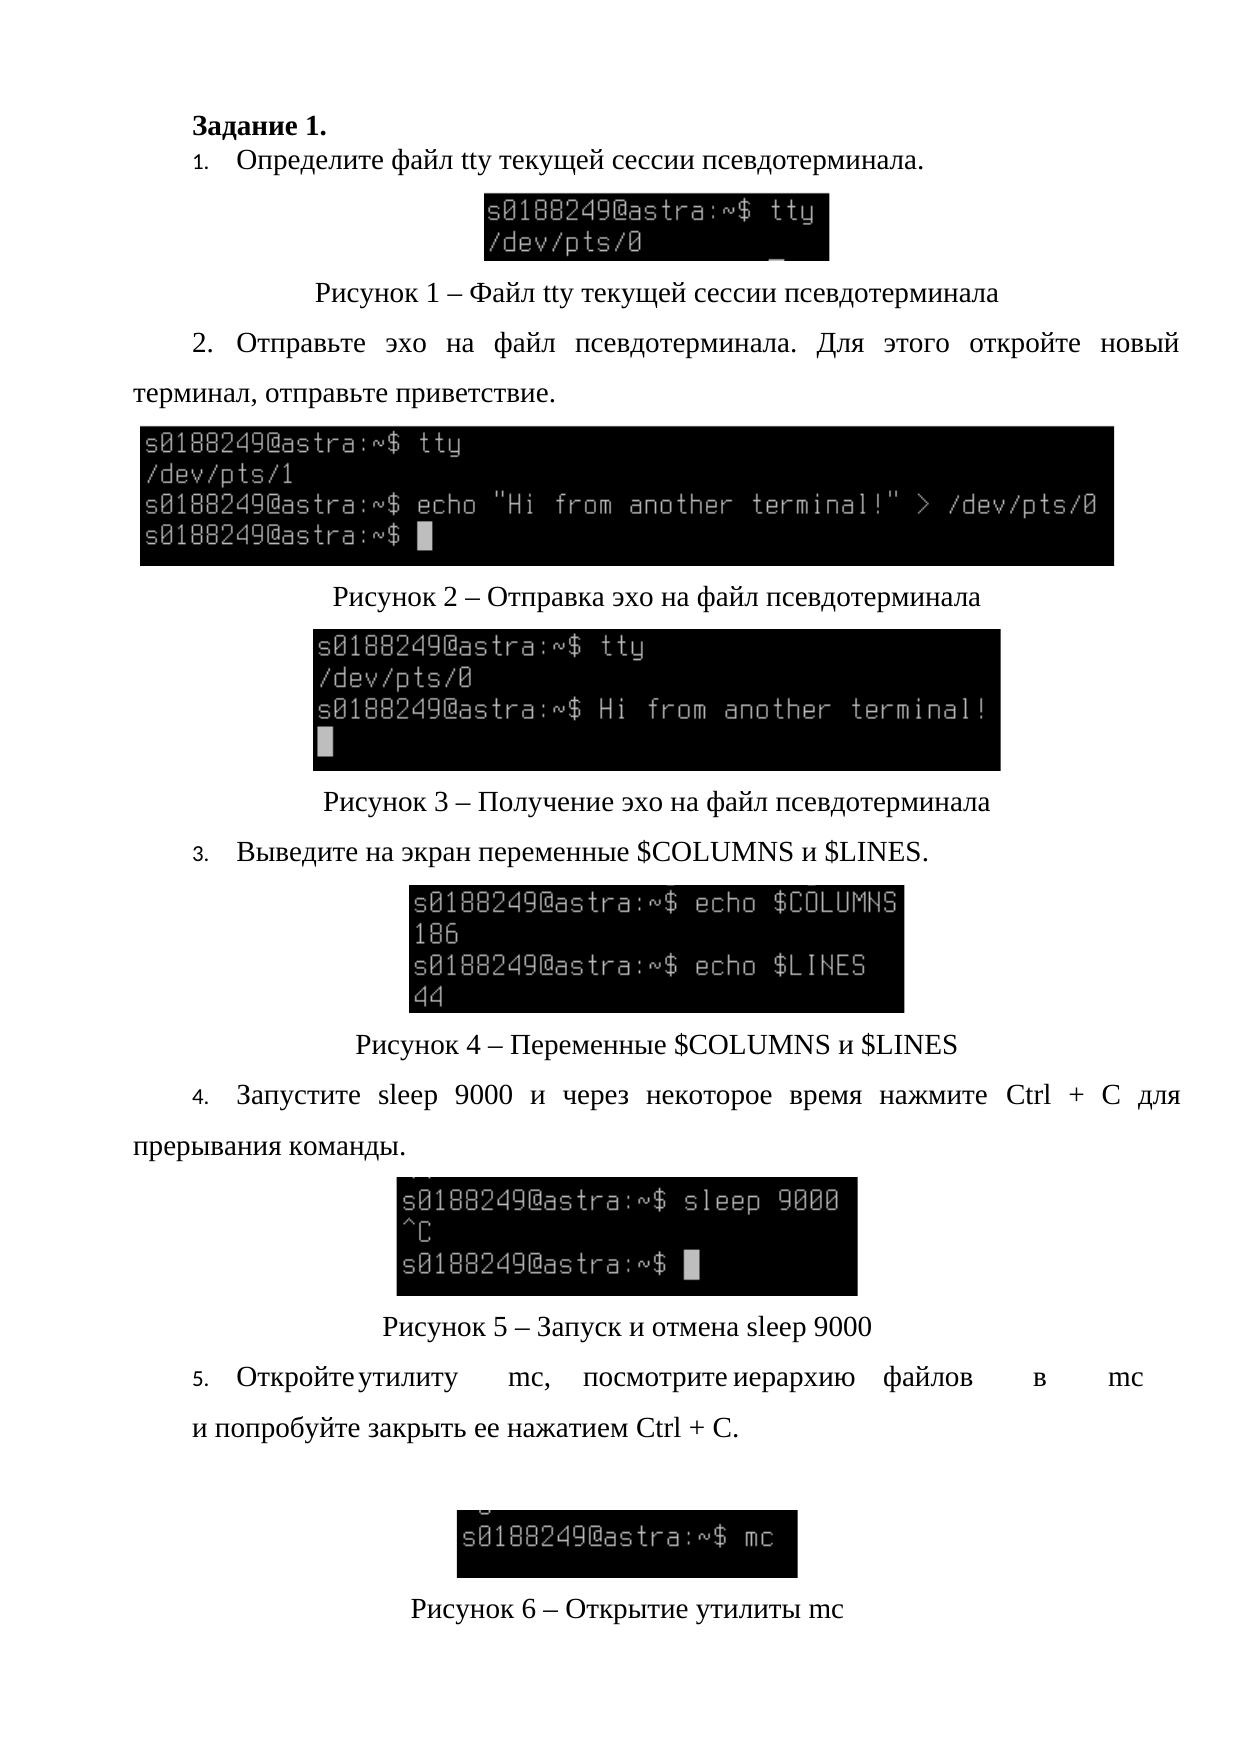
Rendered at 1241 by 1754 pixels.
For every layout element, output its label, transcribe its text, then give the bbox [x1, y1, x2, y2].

text Рисунок 5 – Запуск и отмена sleep 9000 [133, 1309, 1121, 1343]
list Запустите sleep 9000 и через некоторое время нажмите Ctrl + C для прерывания команды. [133, 1077, 1181, 1161]
text Рисунок 4 – Переменные $COLUMNS и $LINES [133, 1027, 1181, 1061]
picture [409, 885, 905, 1013]
picture [140, 425, 1115, 566]
list Откройте утилиту mc, посмотрите иерархию файлов в mc и попробуйте закрыть ее нажатием Ctrl + C. [133, 1359, 1181, 1443]
text Рисунок 6 – Открытие утилиты mc [133, 1591, 1122, 1625]
text Рисунок 3 – Получение эхо на файл псевдотерминала [133, 784, 1181, 818]
picture [313, 629, 1001, 771]
text Задание 1. [133, 108, 1181, 142]
text Рисунок 2 – Отправка эхо на файл псевдотерминала [133, 579, 1181, 613]
picture [484, 192, 830, 261]
text Рисунок 1 – Файл tty текущей сессии псевдотерминала [133, 275, 1181, 308]
list Определите файл tty текущей сессии псевдотерминала. [133, 142, 1181, 175]
picture [396, 1177, 858, 1296]
list Отправьте эхо на файл псевдотерминала. Для этого откройте новый терминал, отправьте приветствие. [133, 325, 1181, 409]
picture [456, 1510, 798, 1578]
list Выведите на экран переменные $COLUMNS и $LINES. [133, 834, 1181, 868]
